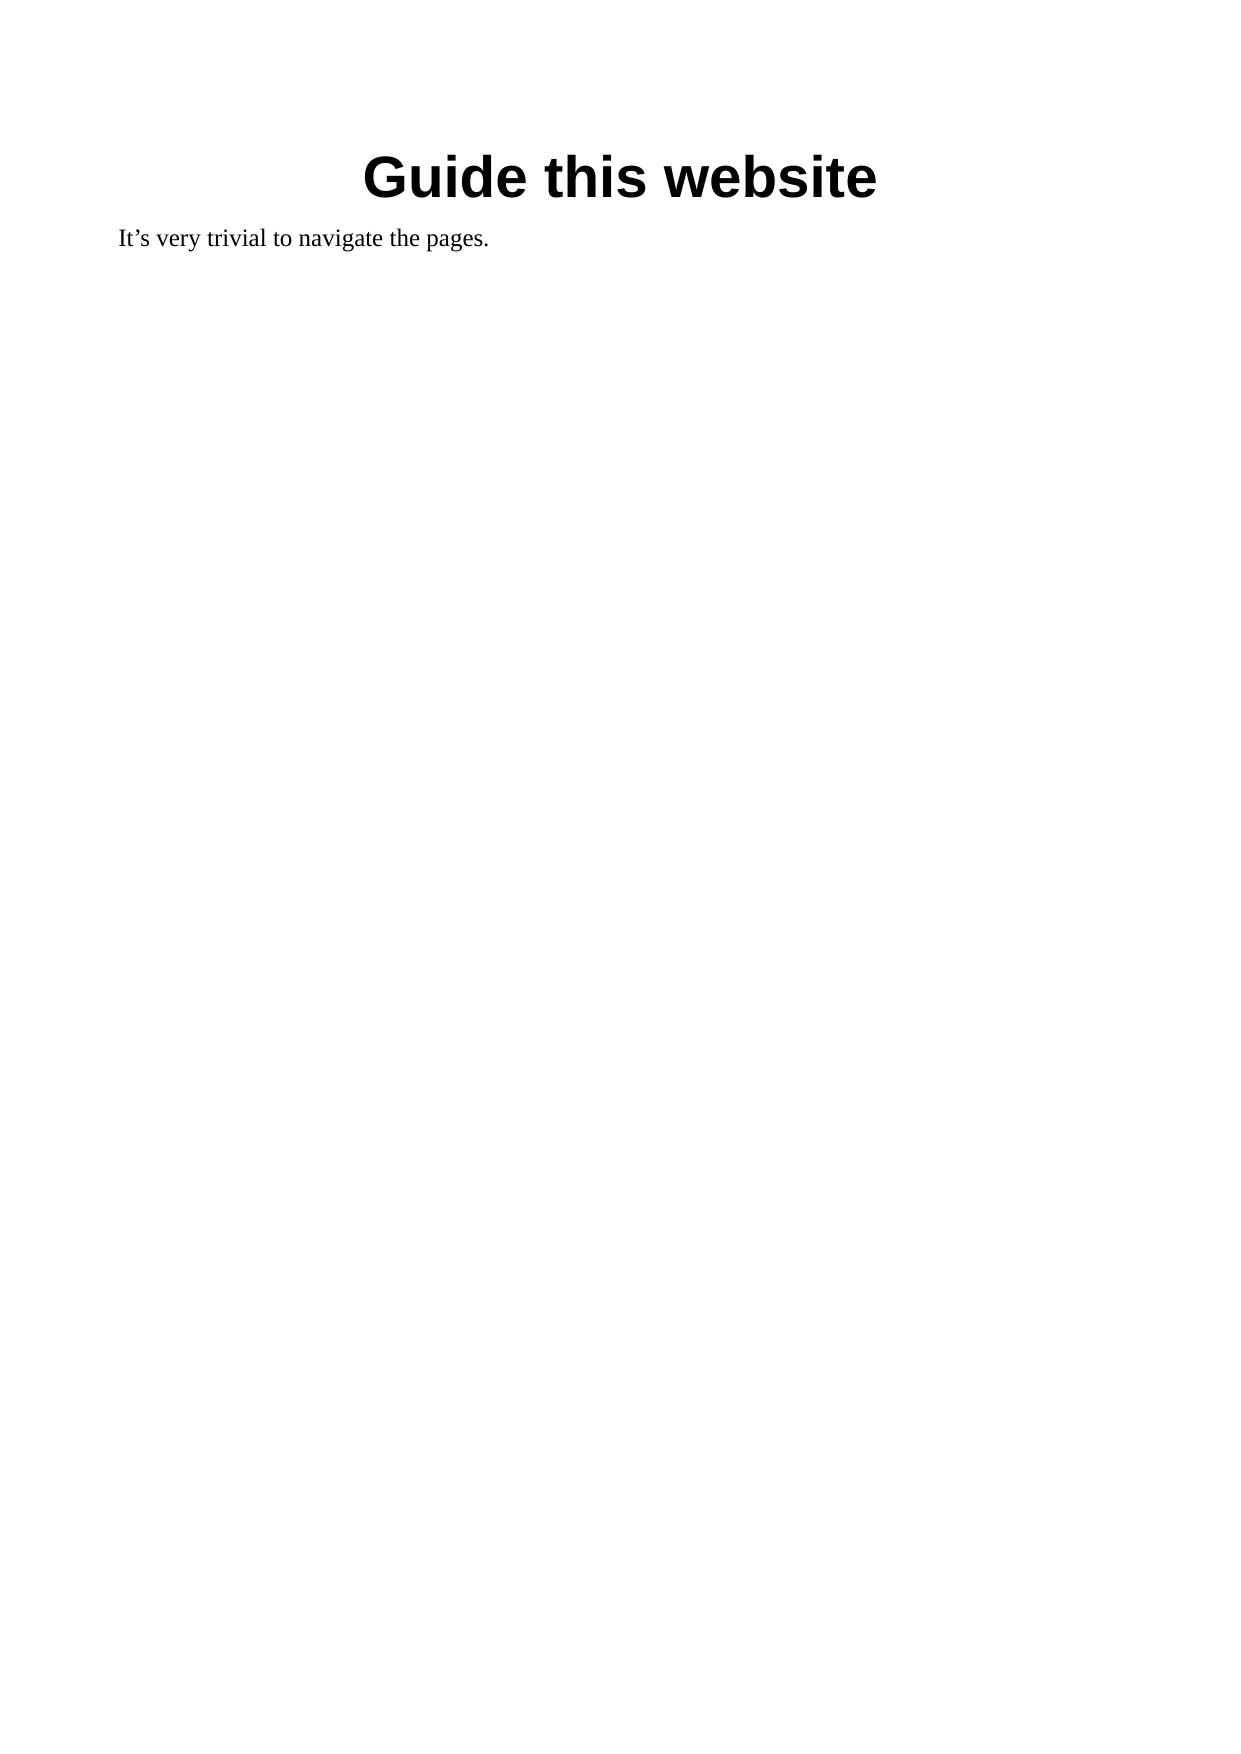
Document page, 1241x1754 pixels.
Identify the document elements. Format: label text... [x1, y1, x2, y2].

title Guide this website [118, 143, 1122, 210]
text It’s very trivial to navigate the pages. [118, 223, 1122, 251]
